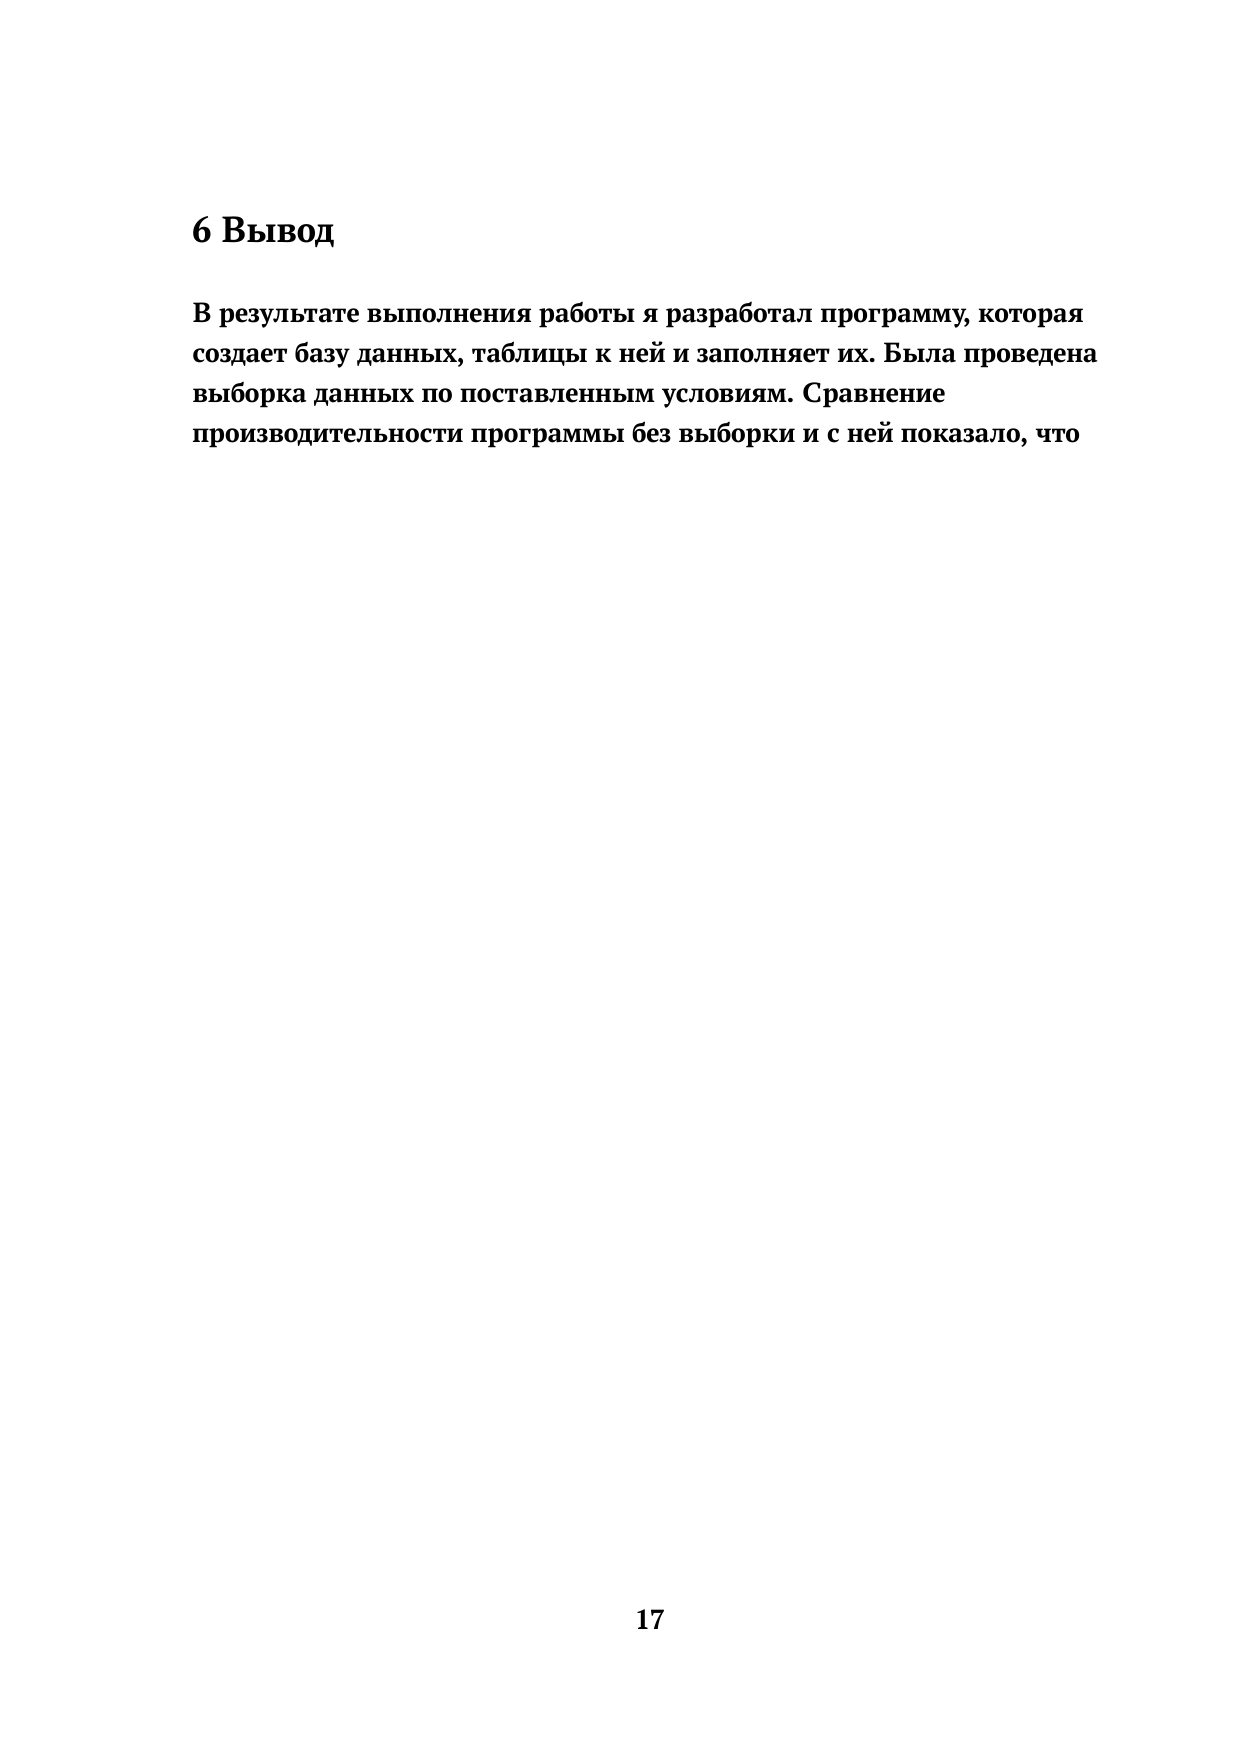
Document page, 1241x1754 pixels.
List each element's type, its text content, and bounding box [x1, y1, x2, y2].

subtitle 6 Вывод [192, 207, 1181, 251]
text В результате выполнения работы я разработал программу, которая создает базу данных, таблицы к ней и заполняет их. Была проведена выборка данных по поставленным условиям. Сравнение производительности программы без выборки и с ней показало, что [192, 295, 1181, 449]
